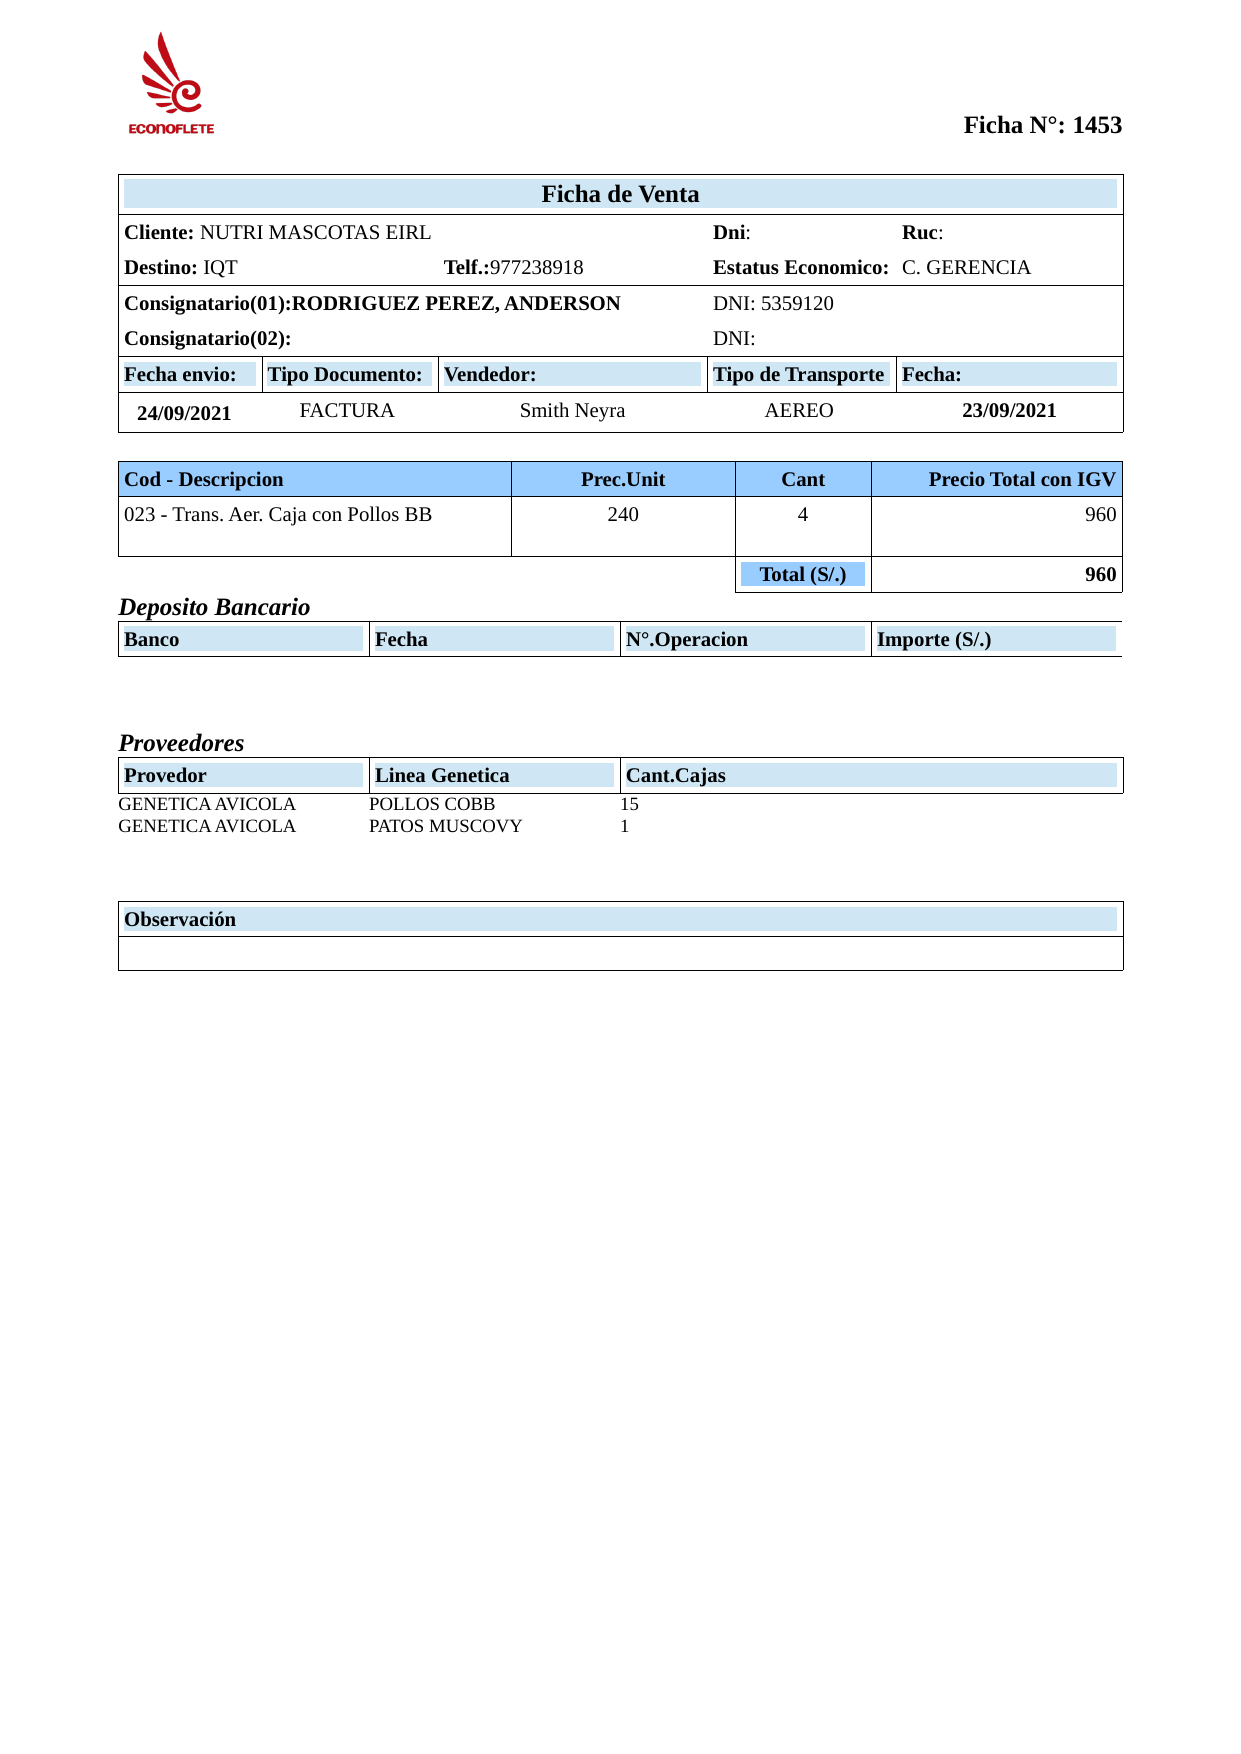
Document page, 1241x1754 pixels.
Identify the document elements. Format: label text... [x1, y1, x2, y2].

table_cell [118, 879, 369, 901]
table_cell [620, 858, 1123, 879]
table_cell Smith Neyra [438, 393, 707, 432]
table_cell [620, 680, 871, 704]
table_cell 23/09/2021 [896, 393, 1123, 432]
table_header Linea Genetica [370, 758, 620, 793]
table_cell [118, 705, 369, 728]
table_cell [620, 879, 1123, 901]
table_cell [620, 705, 871, 728]
table_cell Dni: [707, 215, 896, 249]
table_cell [871, 705, 1122, 728]
table_cell [369, 836, 620, 858]
table_cell 240 [512, 497, 735, 556]
table_cell Fecha: [897, 357, 1123, 392]
table_cell Consignatario(01):RODRIGUEZ PEREZ, ANDERSON [119, 286, 707, 321]
text Proveedores [118, 728, 1122, 757]
table_cell GENETICA AVICOLA [118, 815, 369, 836]
table_cell [118, 657, 369, 680]
table_cell Tipo Documento: [263, 357, 438, 392]
table_cell [369, 858, 620, 879]
table_cell FACTURA [262, 393, 438, 432]
picture [118, 31, 225, 134]
table_cell [871, 657, 1122, 680]
table_header Prec.Unit [512, 462, 735, 496]
table_cell 15 [620, 794, 1123, 814]
table_cell Estatus Economico: [707, 249, 896, 285]
table_cell GENETICA AVICOLA [118, 794, 369, 814]
table_header Cant.Cajas [621, 758, 1123, 793]
table_cell [620, 657, 871, 680]
table_cell [369, 657, 620, 680]
table_cell [369, 879, 620, 901]
table_cell Total (S/.) [736, 557, 871, 592]
table_header Provedor [119, 758, 369, 793]
table_cell 960 [872, 557, 1122, 592]
table_cell 1 [620, 815, 1123, 836]
table_header Cod - Descripcion [119, 462, 511, 496]
table_cell [511, 557, 735, 592]
table_header Banco [119, 622, 369, 656]
table_cell [620, 836, 1123, 858]
text Deposito Bancario [118, 592, 1122, 621]
table_header Cant [736, 462, 871, 496]
table_cell [118, 557, 511, 592]
table_cell [118, 858, 369, 879]
table_cell DNI: [707, 321, 1123, 356]
table_header Importe (S/.) [872, 622, 1122, 656]
table_cell Ruc: [896, 215, 1123, 249]
table_cell Cliente: NUTRI MASCOTAS EIRL [119, 215, 707, 249]
table_cell 960 [872, 497, 1122, 556]
table_cell Tipo de Transporte [708, 357, 896, 392]
table_cell Destino: IQT [119, 249, 438, 285]
table_cell 24/09/2021 [119, 393, 262, 432]
table_header Fecha [370, 622, 620, 656]
table_cell [369, 680, 620, 704]
table_cell Telf.:977238918 [438, 249, 707, 285]
table_header Precio Total con IGV [872, 462, 1122, 496]
table_cell [119, 937, 1123, 969]
table_cell 4 [736, 497, 871, 556]
table_header N°.Operacion [621, 622, 871, 656]
table_cell Fecha envio: [119, 357, 262, 392]
table_cell C. GERENCIA [896, 249, 1123, 285]
table_cell PATOS MUSCOVY [369, 815, 620, 836]
table_cell DNI: 5359120 [707, 286, 1123, 321]
table_header Observación [119, 902, 1123, 936]
table_cell POLLOS COBB [369, 794, 620, 814]
table_cell [369, 705, 620, 728]
table_cell [871, 680, 1122, 704]
table_header Ficha de Venta [119, 175, 1123, 214]
table_cell [118, 836, 369, 858]
table_cell Consignatario(02): [119, 321, 707, 356]
table_cell Vendedor: [439, 357, 707, 392]
table_cell AEREO [707, 393, 896, 432]
table_cell 023 - Trans. Aer. Caja con Pollos BB [119, 497, 511, 556]
table_cell [118, 680, 369, 704]
